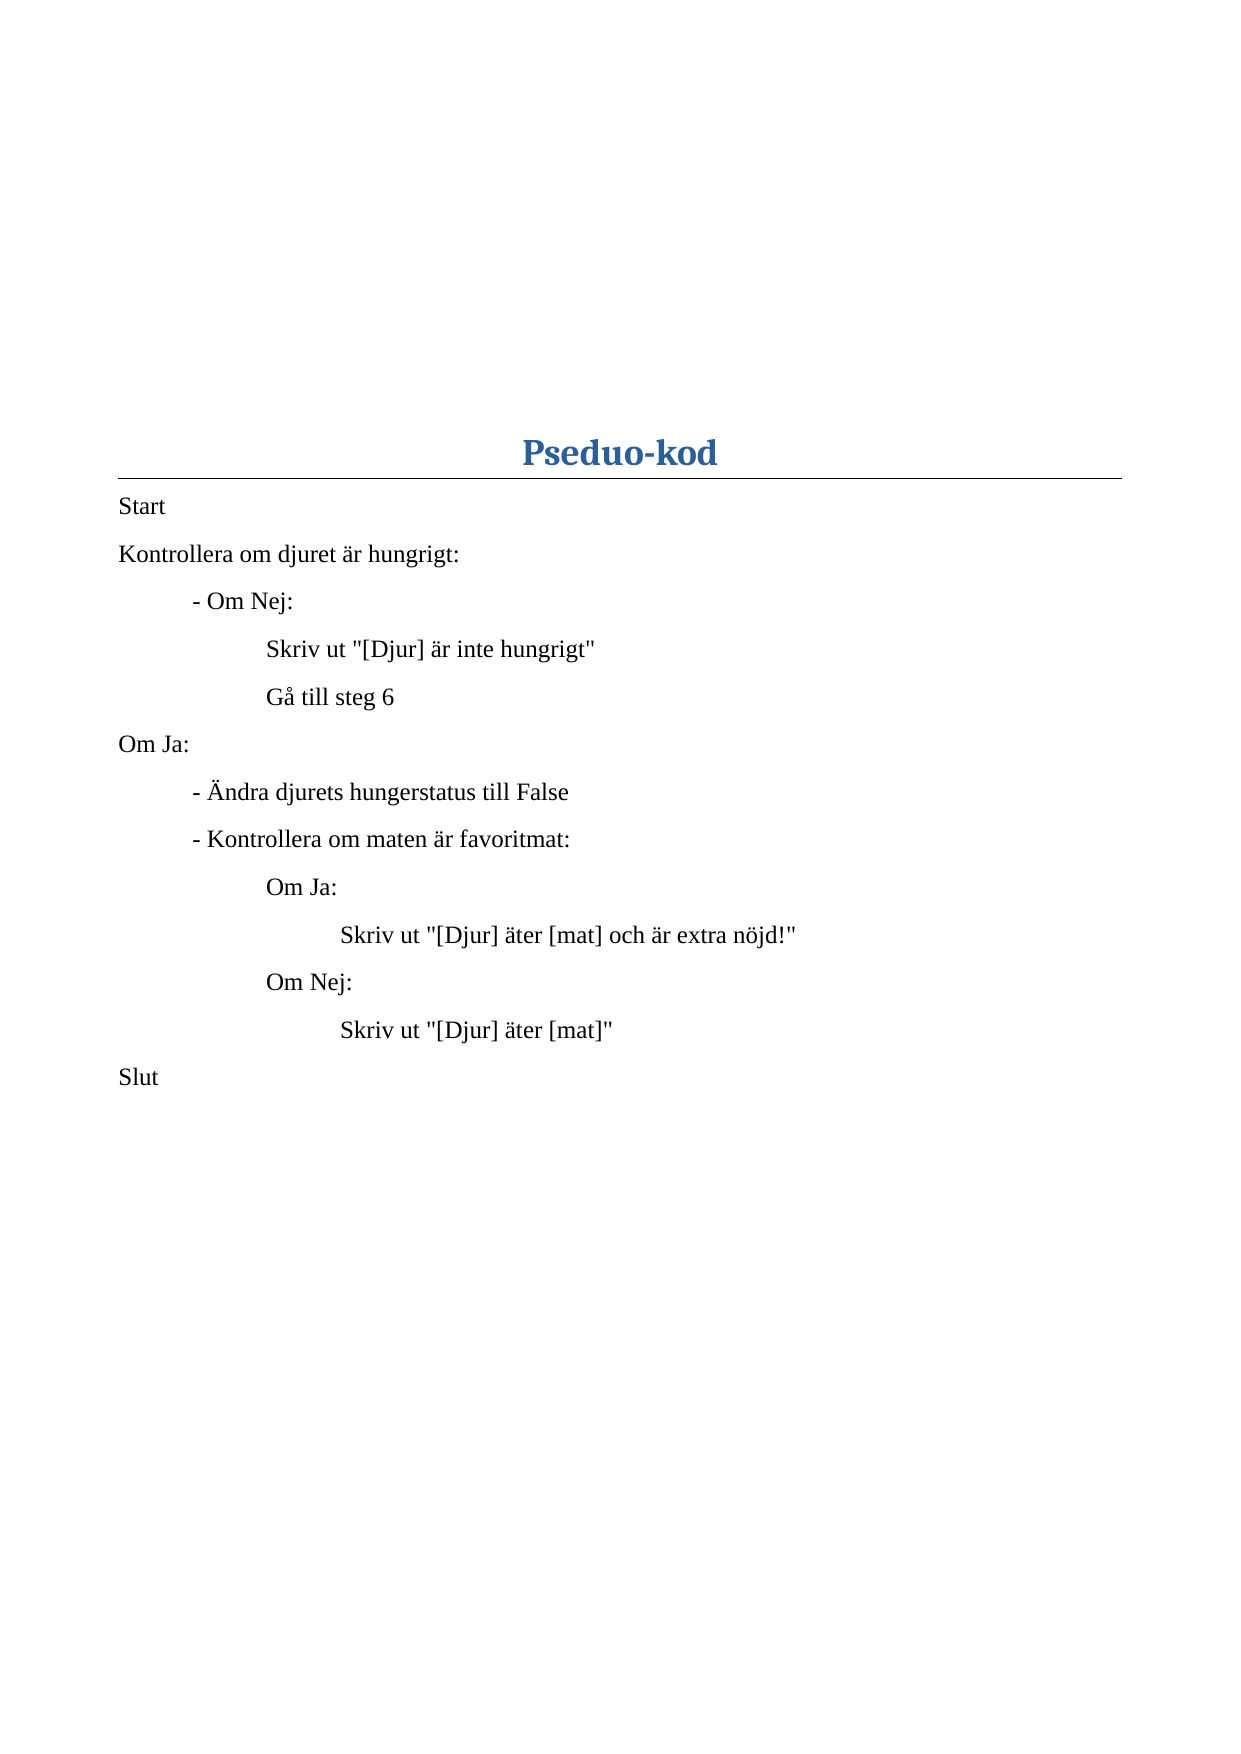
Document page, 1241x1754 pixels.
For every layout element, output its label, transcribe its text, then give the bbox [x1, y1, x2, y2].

text Slut [118, 1062, 1122, 1091]
subtitle Pseduo-kod [118, 429, 1122, 478]
text - Kontrollera om maten är favoritmat: [118, 824, 1122, 853]
text - Ändra djurets hungerstatus till False [118, 777, 1122, 806]
text Skriv ut "[Djur] äter [mat] och är extra nöjd!" [118, 920, 1122, 948]
text Om Nej: [118, 967, 1122, 996]
text Kontrollera om djuret är hungrigt: [118, 539, 1122, 568]
text Skriv ut "[Djur] äter [mat]" [118, 1015, 1122, 1044]
text Gå till steg 6 [118, 682, 1122, 710]
text Skriv ut "[Djur] är inte hungrigt" [118, 634, 1122, 663]
text - Om Nej: [118, 586, 1122, 615]
text Om Ja: [118, 872, 1122, 901]
text Start [118, 491, 1122, 520]
text Om Ja: [118, 729, 1122, 758]
